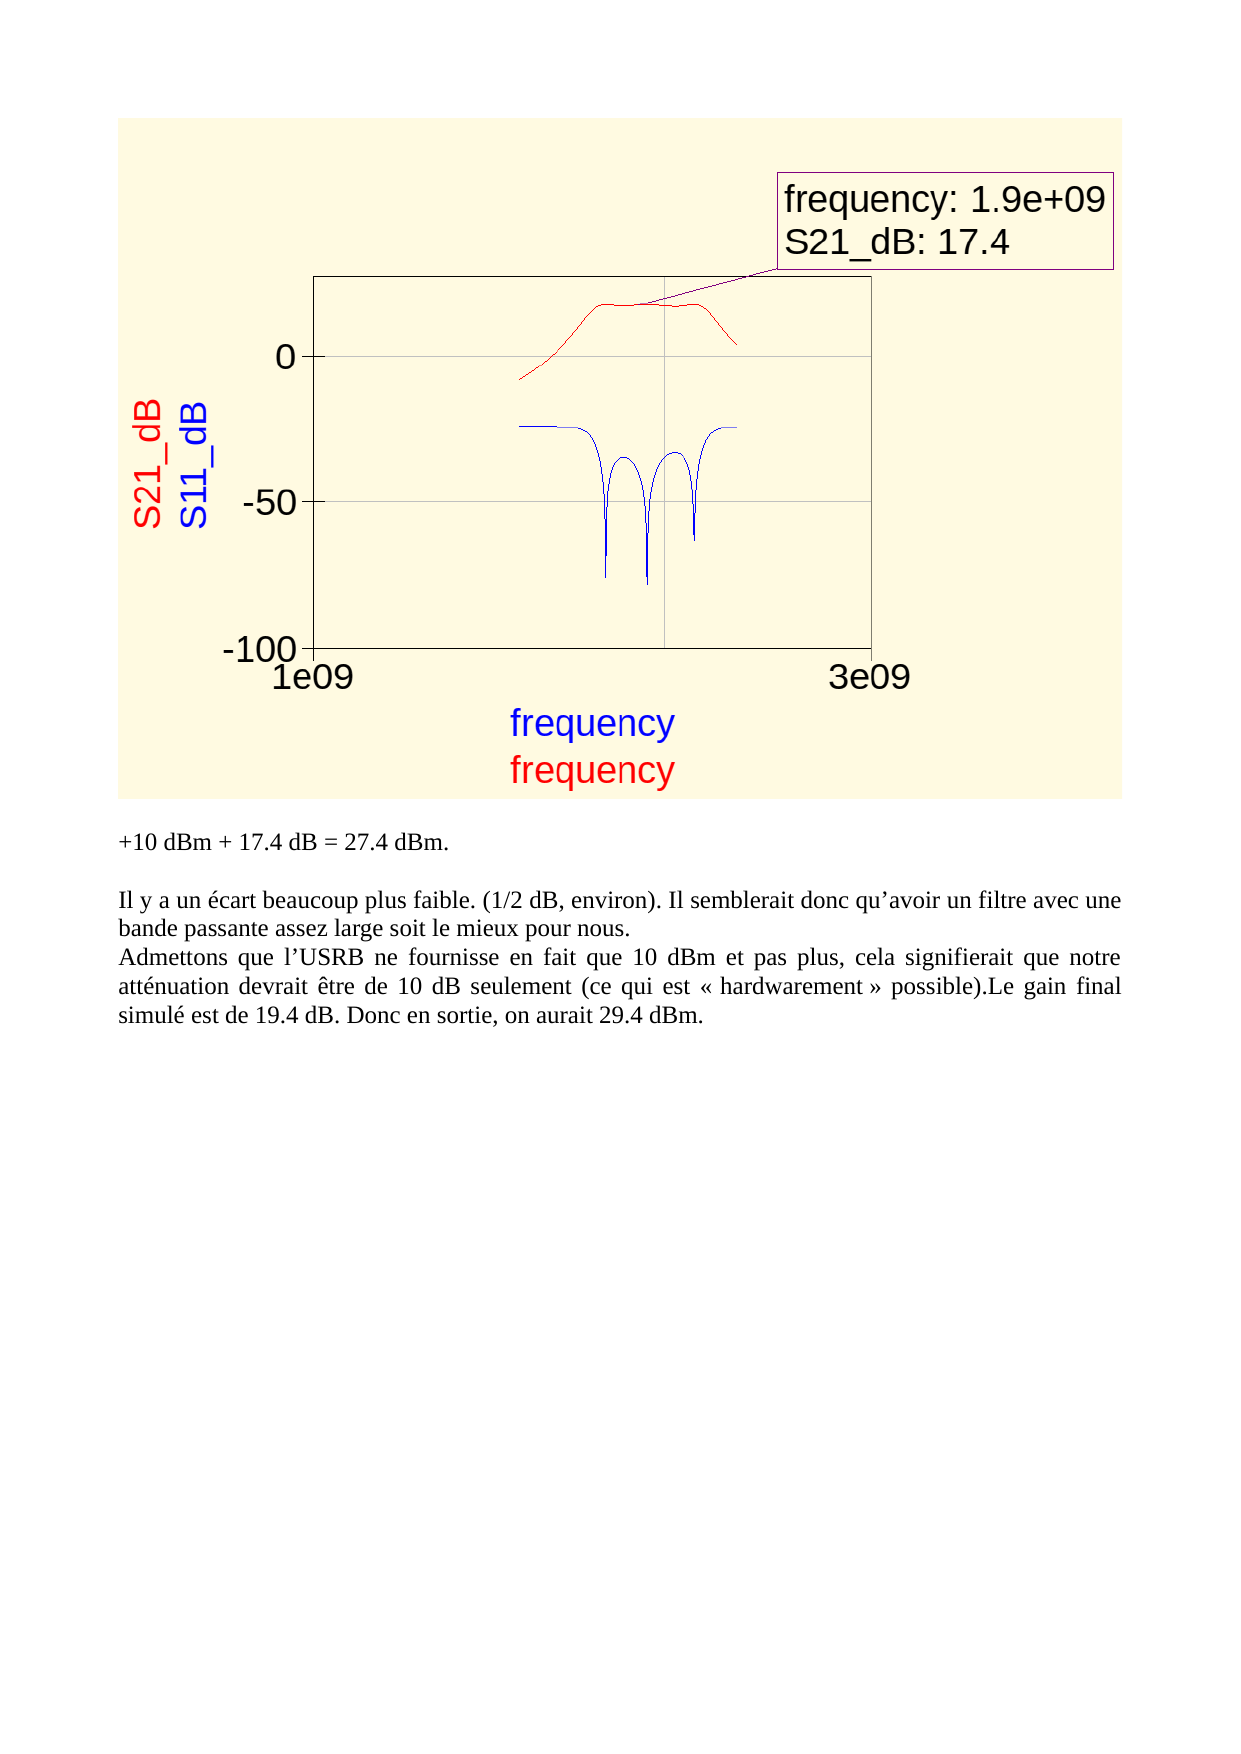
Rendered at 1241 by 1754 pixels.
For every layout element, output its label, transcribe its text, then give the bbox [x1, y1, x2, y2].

text +10 dBm + 17.4 dB = 27.4 dBm. [118, 827, 1122, 856]
picture [118, 118, 1123, 799]
text Il y a un écart beaucoup plus faible. (1/2 dB, environ). Il semblerait donc qu’avoir un filtre avec une bande passante assez large soit le mieux pour nous. [118, 885, 1122, 942]
text Admettons que l’USRB ne fournisse en fait que 10 dBm et pas plus, cela signifierait que notre atténuation devrait être de 10 dB seulement (ce qui est « hardwarement » possible).Le gain final simulé est de 19.4 dB. Donc en sortie, on aurait 29.4 dBm. [118, 942, 1122, 1028]
